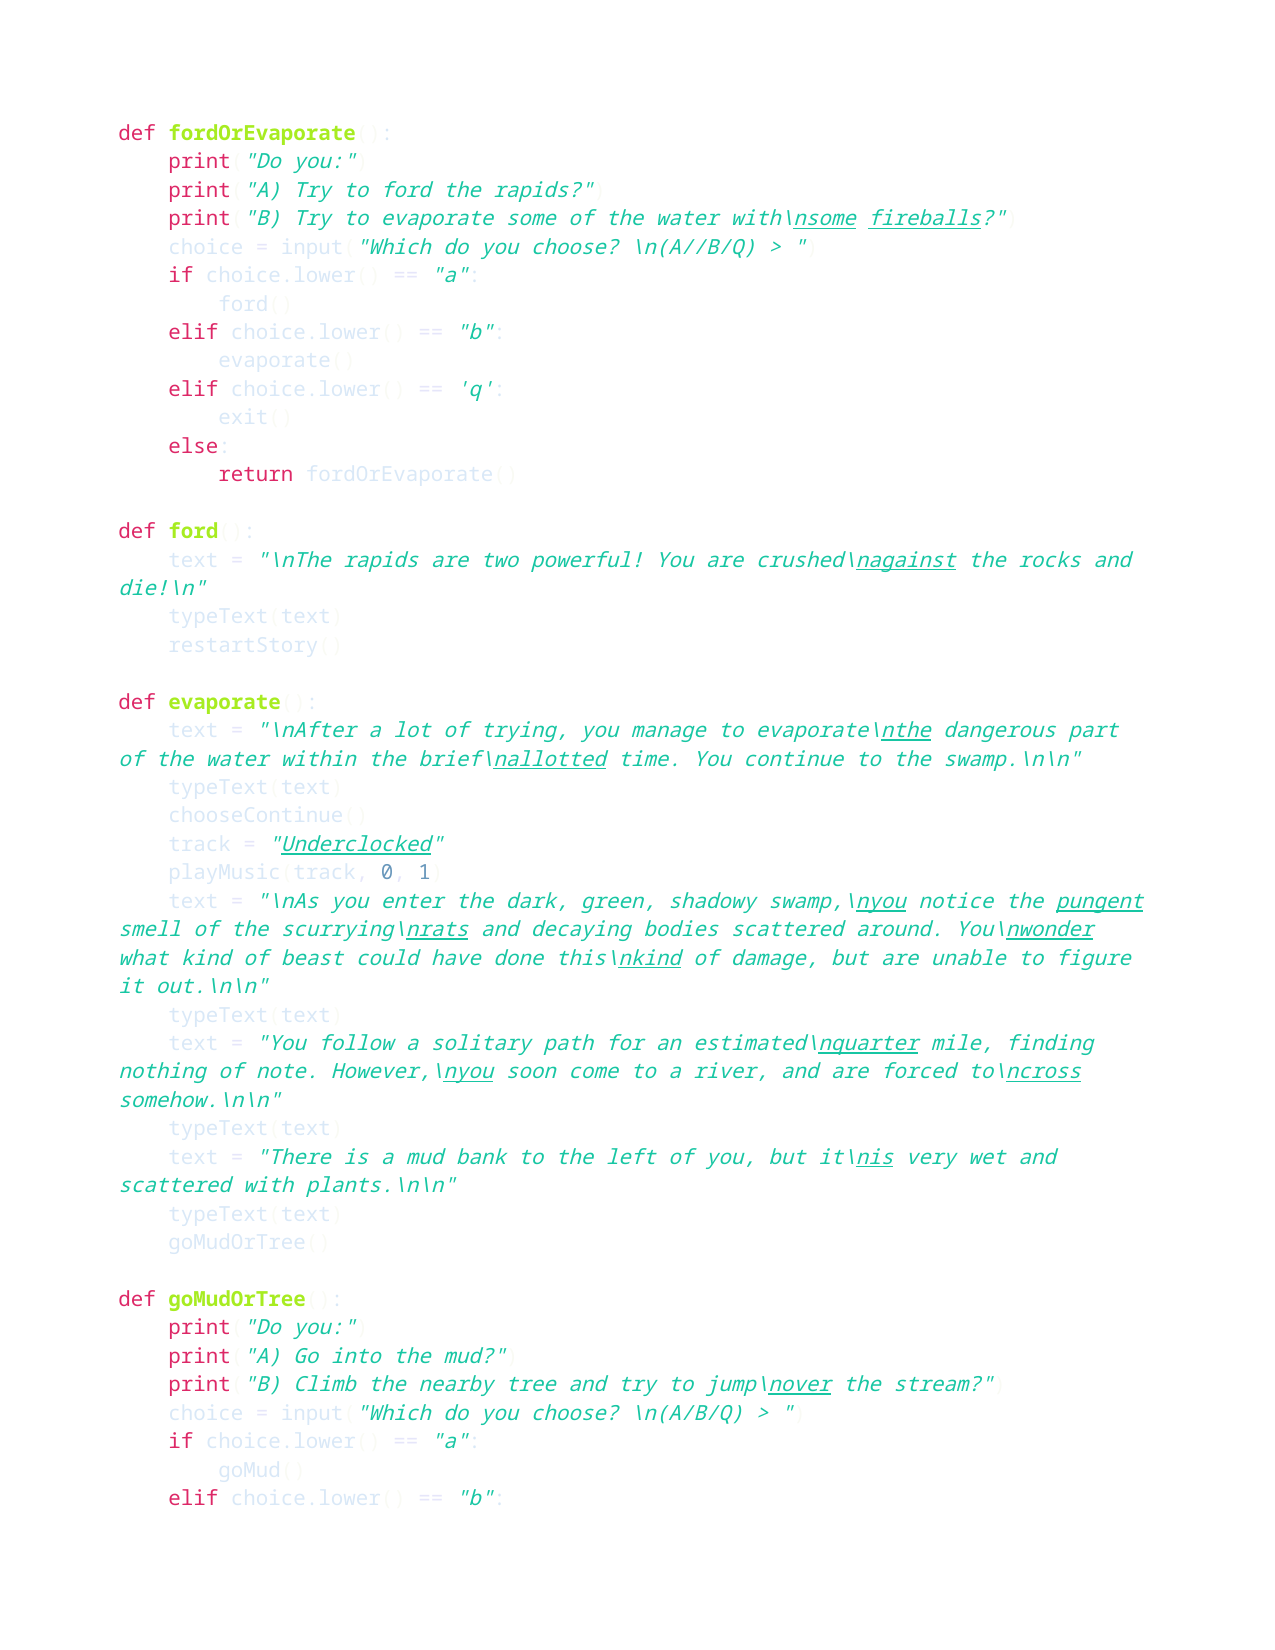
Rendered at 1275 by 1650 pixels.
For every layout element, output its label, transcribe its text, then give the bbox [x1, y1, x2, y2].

text print("A) Try to ford the rapids?") [118, 175, 1157, 203]
text choice = input("Which do you choose? \n(A//B/Q) > ") [118, 232, 1157, 260]
text exit() [118, 402, 1157, 431]
text def fordOrEvaporate(): [118, 118, 1157, 147]
text elif choice.lower() == "b": [118, 317, 1157, 346]
text return fordOrEvaporate() [118, 459, 1157, 488]
text typeText(text) [118, 772, 1157, 801]
text elif choice.lower() == "b": [118, 1483, 1157, 1512]
text print("A) Go into the mud?") [118, 1341, 1157, 1369]
text typeText(text) [118, 1000, 1157, 1028]
text def goMudOrTree(): [118, 1284, 1157, 1312]
text else: [118, 431, 1157, 459]
text chooseContinue() [118, 801, 1157, 829]
text def ford(): [118, 516, 1157, 545]
text restartStory() [118, 630, 1157, 658]
text text = "You follow a solitary path for an estimated\nquarter mile, finding nothing of note. However,\nyou soon come to a river, and are forced to\ncross somehow.\n\n" [118, 1028, 1157, 1113]
text text = "\nThe rapids are two powerful! You are crushed\nagainst the rocks and die!\n" [118, 545, 1157, 602]
text if choice.lower() == "a": [118, 1426, 1157, 1455]
text track = "Underclocked" [118, 829, 1157, 857]
text elif choice.lower() == 'q': [118, 374, 1157, 402]
text choice = input("Which do you choose? \n(A/B/Q) > ") [118, 1398, 1157, 1426]
text print("Do you:") [118, 147, 1157, 175]
text if choice.lower() == "a": [118, 260, 1157, 289]
text evaporate() [118, 346, 1157, 374]
text print("Do you:") [118, 1312, 1157, 1341]
text ford() [118, 289, 1157, 317]
text goMudOrTree() [118, 1227, 1157, 1256]
text text = "\nAfter a lot of trying, you manage to evaporate\nthe dangerous part of the water within the brief\nallotted time. You continue to the swamp.\n\n" [118, 715, 1157, 772]
text goMud() [118, 1455, 1157, 1483]
text text = "There is a mud bank to the left of you, but it\nis very wet and scattered with plants.\n\n" [118, 1142, 1157, 1199]
text typeText(text) [118, 1199, 1157, 1227]
text typeText(text) [118, 1113, 1157, 1142]
text playMusic(track, 0, 1) [118, 857, 1157, 886]
text def evaporate(): [118, 687, 1157, 715]
text print("B) Climb the nearby tree and try to jump\nover the stream?") [118, 1369, 1157, 1398]
text text = "\nAs you enter the dark, green, shadowy swamp,\nyou notice the pungent smell of the scurrying\nrats and decaying bodies scattered around. You\nwonder what kind of beast could have done this\nkind of damage, but are unable to figure it out.\n\n" [118, 886, 1157, 1000]
text typeText(text) [118, 602, 1157, 630]
text print("B) Try to evaporate some of the water with\nsome fireballs?") [118, 203, 1157, 232]
